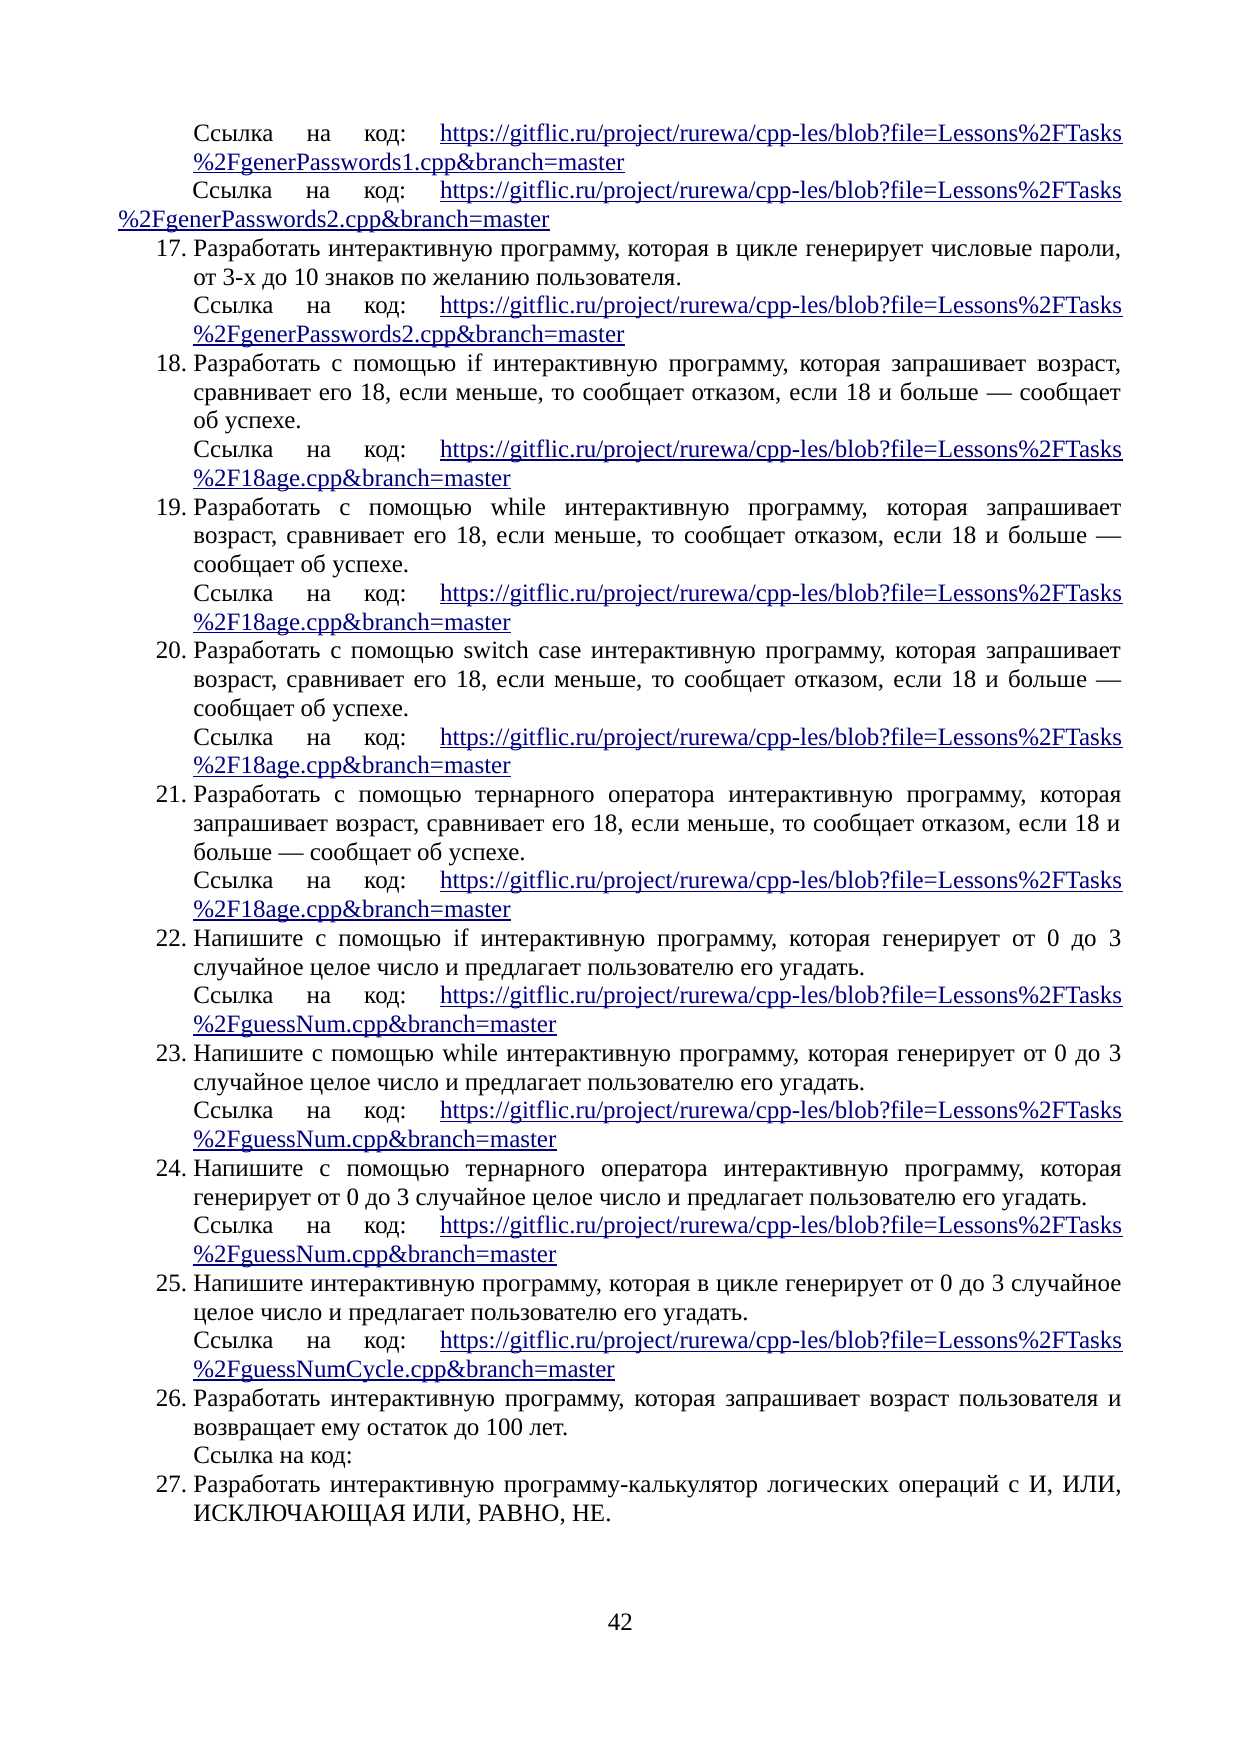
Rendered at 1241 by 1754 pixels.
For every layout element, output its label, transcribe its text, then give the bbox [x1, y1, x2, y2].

list Напишите с помощью тернарного оператора интерактивную программу, которая генерирует от 0 до 3 случайное целое число и предлагает пользователю его угадать. [156, 1153, 1122, 1211]
list Разработать интерактивную программу-калькулятор логических операций с И, ИЛИ, ИСКЛЮЧАЮЩАЯ ИЛИ, РАВНО, НЕ. [156, 1469, 1122, 1527]
list Ссылка на код: https://gitflic.ru/project/rurewa/cpp-les/blob?file=Lessons%2FTasks%2FguessNum.cpp&branch=master [156, 1211, 1122, 1268]
list Ссылка на код: https://gitflic.ru/project/rurewa/cpp-les/blob?file=Lessons%2FTasks%2F18age.cpp&branch=master [156, 578, 1122, 636]
list Ссылка на код: https://gitflic.ru/project/rurewa/cpp-les/blob?file=Lessons%2FTasks%2F18age.cpp&branch=master [156, 866, 1122, 923]
list Напишите интерактивную программу, которая в цикле генерирует от 0 до 3 случайное целое число и предлагает пользователю его угадать. [156, 1268, 1122, 1326]
list Разработать интерактивную программу, которая запрашивает возраст пользователя и возвращает ему остаток до 100 лет. [156, 1383, 1122, 1441]
list Ссылка на код: https://gitflic.ru/project/rurewa/cpp-les/blob?file=Lessons%2FTasks%2FguessNum.cpp&branch=master [156, 1096, 1122, 1153]
list Напишите с помощью if интерактивную программу, которая генерирует от 0 до 3 случайное целое число и предлагает пользователю его угадать. [156, 923, 1122, 981]
list Ссылка на код: https://gitflic.ru/project/rurewa/cpp-les/blob?file=Lessons%2FTasks%2F18age.cpp&branch=master [156, 434, 1122, 492]
list Ссылка на код: [156, 1441, 1122, 1469]
list Ссылка на код: https://gitflic.ru/project/rurewa/cpp-les/blob?file=Lessons%2FTasks%2FgenerPasswords1.cpp&branch=master [156, 118, 1122, 176]
list Ссылка на код: https://gitflic.ru/project/rurewa/cpp-les/blob?file=Lessons%2FTasks%2FgenerPasswords2.cpp&branch=master [156, 291, 1122, 348]
list Разработать с помощью switch case интерактивную программу, которая запрашивает возраст, сравнивает его 18, если меньше, то сообщает отказом, если 18 и больше — сообщает об успехе. [156, 636, 1122, 722]
list Напишите с помощью while интерактивную программу, которая генерирует от 0 до 3 случайное целое число и предлагает пользователю его угадать. [156, 1038, 1122, 1096]
list Ссылка на код: https://gitflic.ru/project/rurewa/cpp-les/blob?file=Lessons%2FTasks%2F18age.cpp&branch=master [156, 722, 1122, 779]
text Ссылка на код: https://gitflic.ru/project/rurewa/cpp-les/blob?file=Lessons%2FTasks%2FgenerPasswords2.cpp&branch=master [118, 176, 1122, 233]
list Ссылка на код: https://gitflic.ru/project/rurewa/cpp-les/blob?file=Lessons%2FTasks%2FguessNum.cpp&branch=master [156, 981, 1122, 1038]
list Разработать с помощью while интерактивную программу, которая запрашивает возраст, сравнивает его 18, если меньше, то сообщает отказом, если 18 и больше — сообщает об успехе. [156, 492, 1122, 578]
list Разработать с помощью тернарного оператора интерактивную программу, которая запрашивает возраст, сравнивает его 18, если меньше, то сообщает отказом, если 18 и больше — сообщает об успехе. [156, 779, 1122, 866]
list Разработать интерактивную программу, которая в цикле генерирует числовые пароли, от 3-х до 10 знаков по желанию пользователя. [156, 233, 1122, 291]
list Разработать с помощью if интерактивную программу, которая запрашивает возраст, сравнивает его 18, если меньше, то сообщает отказом, если 18 и больше — сообщает об успехе. [156, 348, 1122, 434]
list Ссылка на код: https://gitflic.ru/project/rurewa/cpp-les/blob?file=Lessons%2FTasks%2FguessNumCycle.cpp&branch=master [156, 1326, 1122, 1383]
